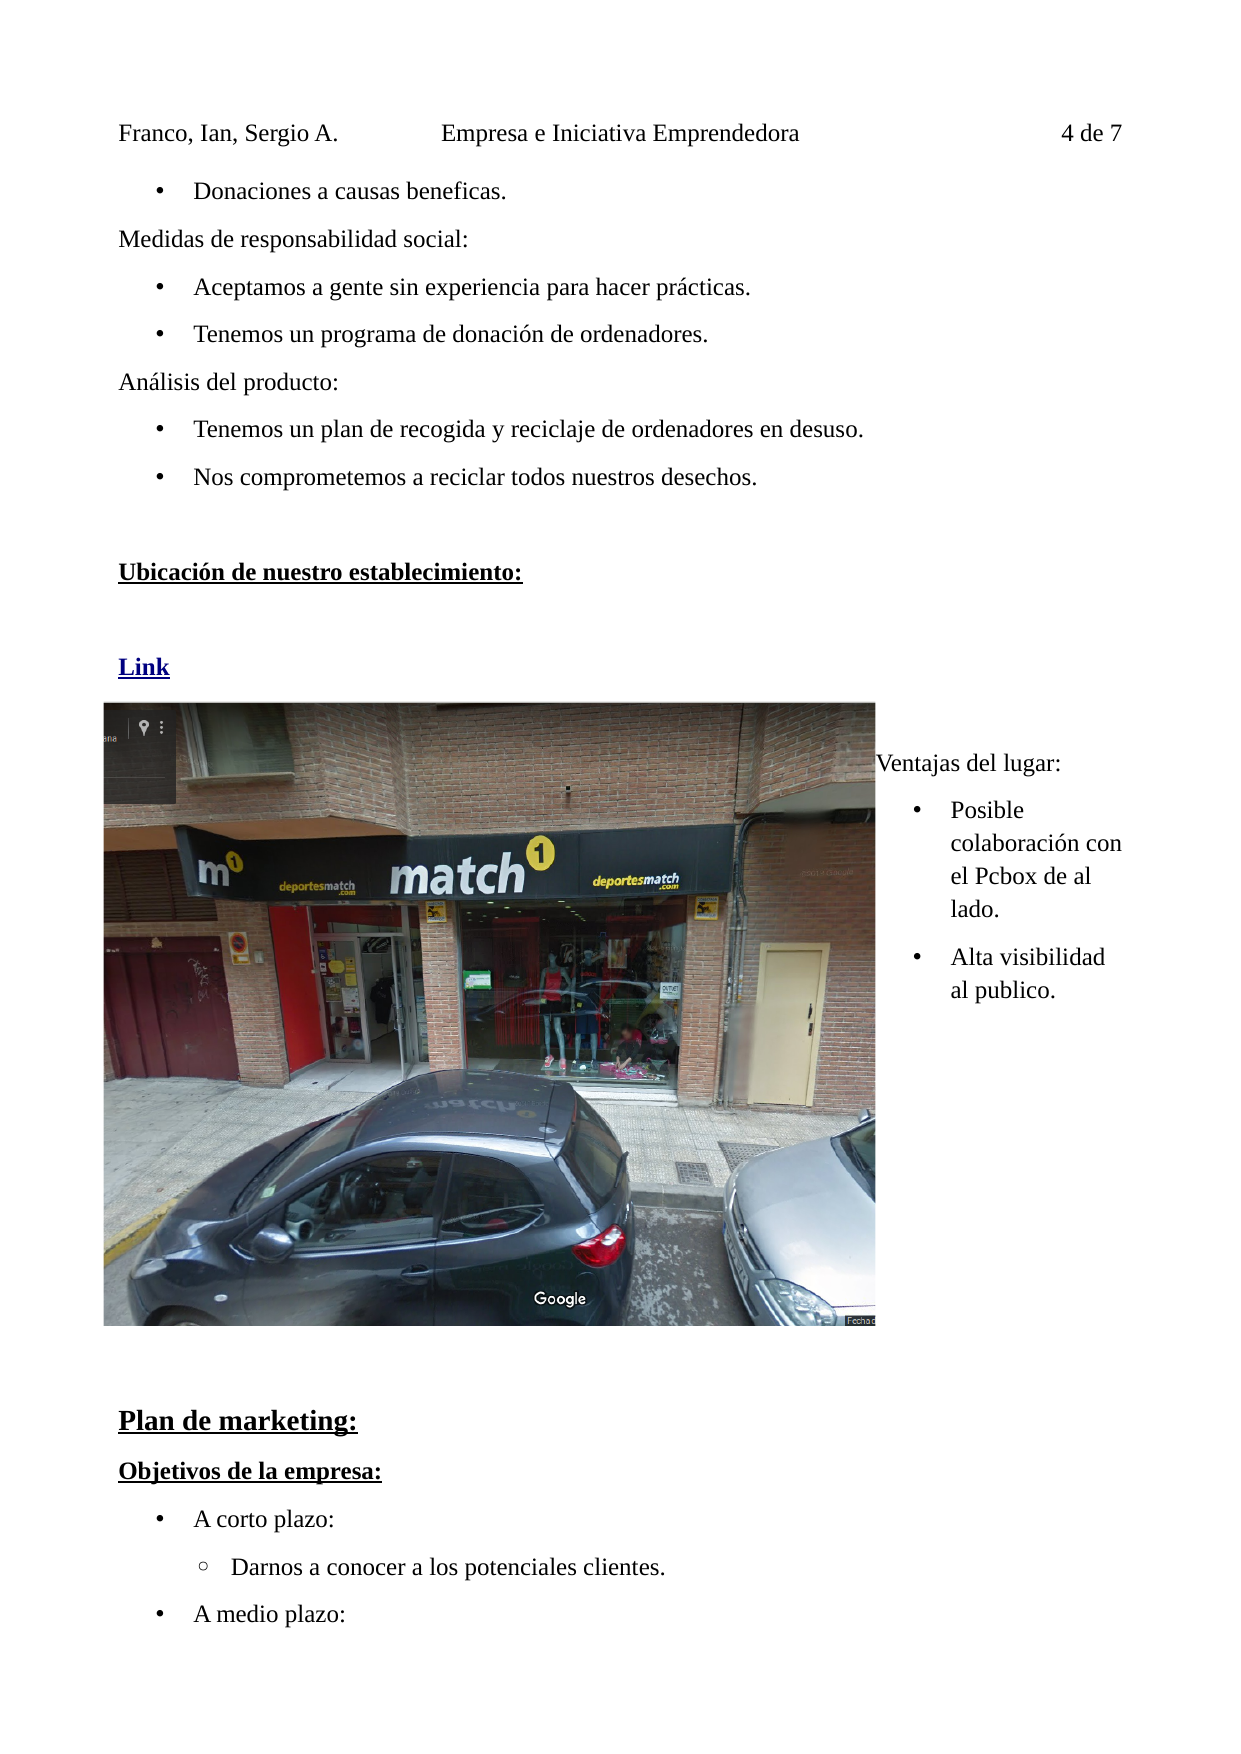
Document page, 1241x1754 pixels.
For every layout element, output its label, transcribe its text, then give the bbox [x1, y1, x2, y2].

text Link [118, 652, 1122, 681]
list Alta visibilidad al publico. [876, 942, 1122, 1004]
list A medio plazo: [156, 1599, 1122, 1628]
text Medidas de responsabilidad social: [118, 224, 1122, 253]
list Posible colaboración con el Pcbox de al lado. [876, 795, 1122, 923]
list A corto plazo: [156, 1504, 1122, 1533]
list Aceptamos a gente sin experiencia para hacer prácticas. [156, 272, 1122, 300]
list Donaciones a causas beneficas. [156, 176, 1122, 205]
text Ventajas del lugar: [876, 748, 1122, 776]
text Objetivos de la empresa: [118, 1456, 1122, 1485]
picture [103, 701, 876, 1326]
list Darnos a conocer a los potenciales clientes. [193, 1552, 1122, 1580]
list Nos comprometemos a reciclar todos nuestros desechos. [156, 462, 1122, 491]
list Tenemos un programa de donación de ordenadores. [156, 319, 1122, 348]
text Análisis del producto: [118, 367, 1122, 396]
text Ubicación de nuestro establecimiento: [118, 557, 1122, 586]
list Tenemos un plan de recogida y reciclaje de ordenadores en desuso. [156, 414, 1122, 443]
text Plan de marketing: [118, 1403, 1122, 1437]
